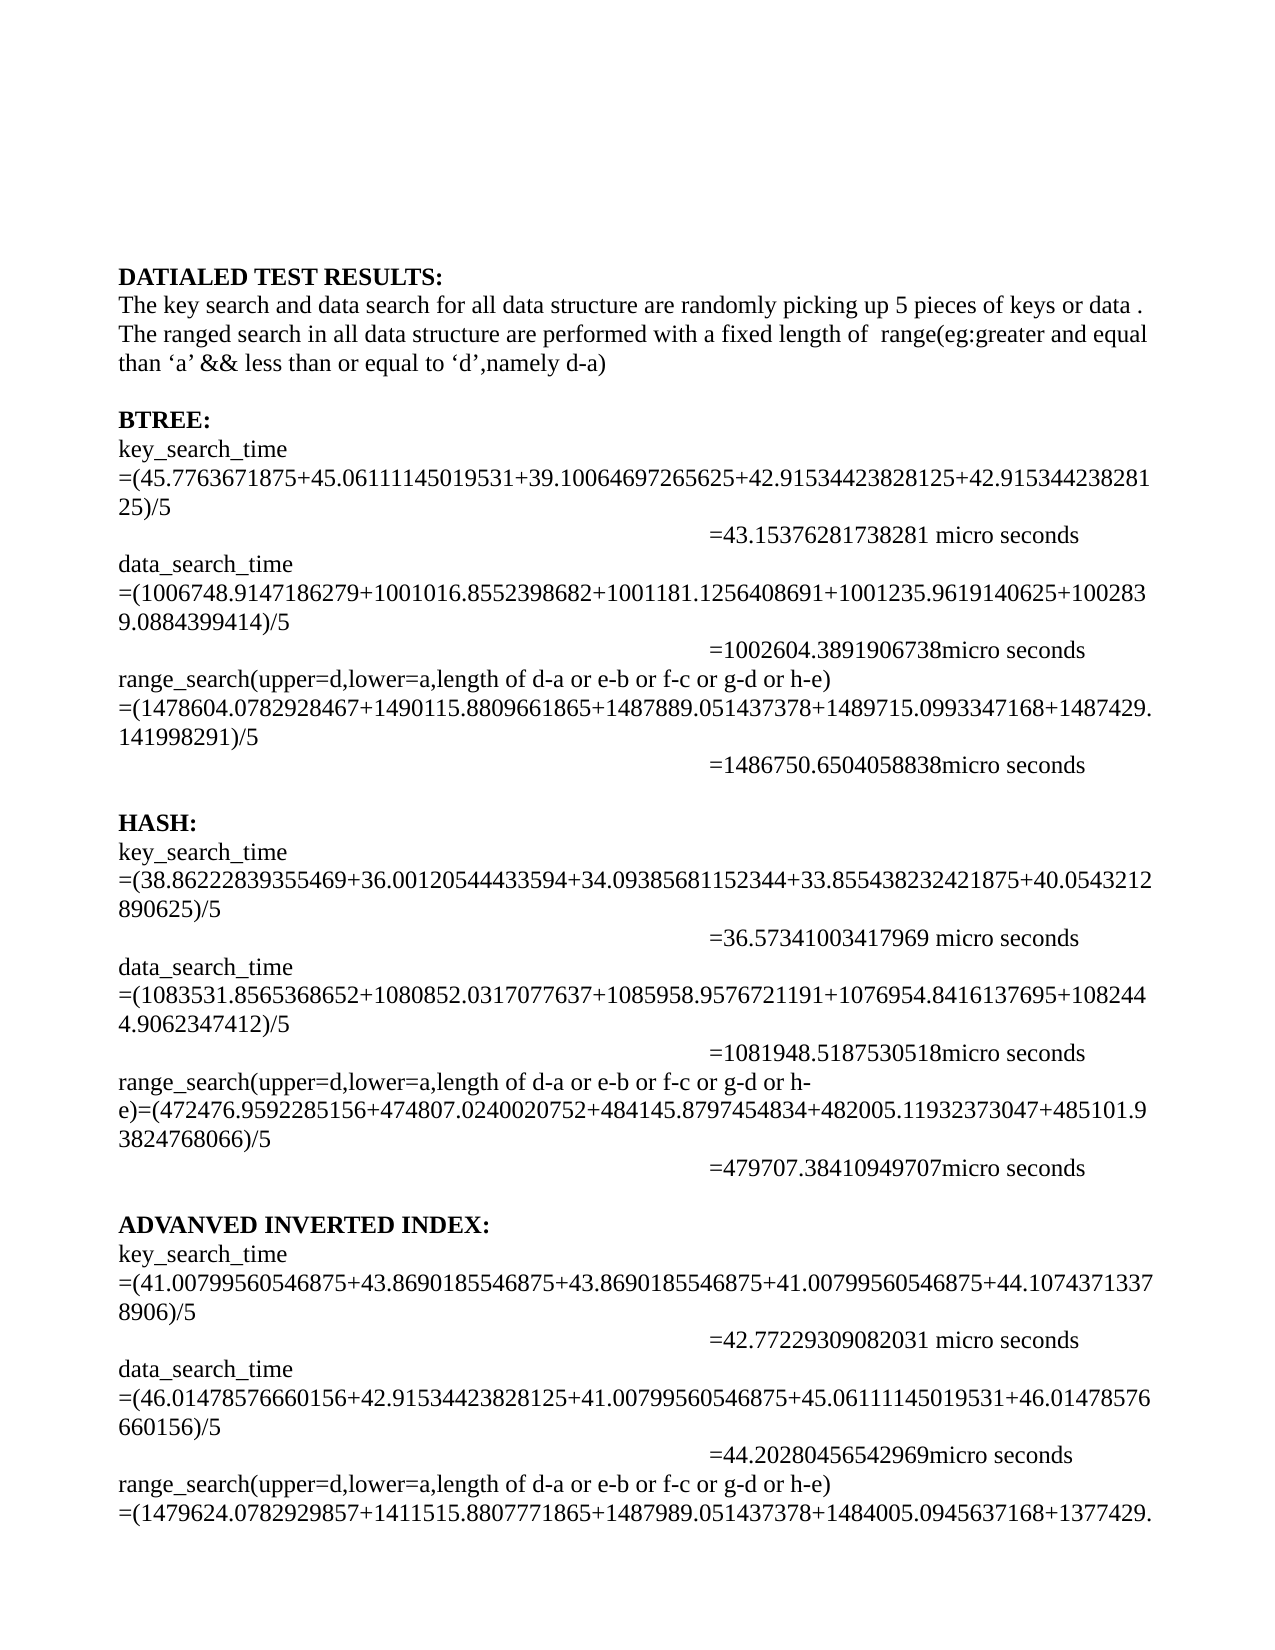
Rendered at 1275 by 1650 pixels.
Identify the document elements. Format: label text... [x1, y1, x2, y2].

text =44.20280456542969micro seconds [118, 1441, 1157, 1469]
text =1486750.6504058838micro seconds [118, 751, 1157, 779]
text =(41.00799560546875+43.8690185546875+43.8690185546875+41.00799560546875+44.10743713378906)/5 [118, 1268, 1157, 1326]
text BTREE: [118, 406, 1157, 434]
text DATIALED TEST RESULTS: [118, 262, 1157, 291]
text =(1478604.0782928467+1490115.8809661865+1487889.051437378+1489715.0993347168+1487429.141998291)/5 [118, 693, 1157, 751]
text =(46.01478576660156+42.91534423828125+41.00799560546875+45.06111145019531+46.01478576660156)/5 [118, 1383, 1157, 1441]
text key_search_time [118, 434, 1157, 463]
text ADVANVED INVERTED INDEX: [118, 1211, 1157, 1239]
text =(1083531.8565368652+1080852.0317077637+1085958.9576721191+1076954.8416137695+1082444.9062347412)/5 [118, 981, 1157, 1038]
text =42.77229309082031 micro seconds [118, 1326, 1157, 1354]
text =1002604.3891906738micro seconds [118, 636, 1157, 664]
text key_search_time [118, 1239, 1157, 1268]
text =43.15376281738281 micro seconds [118, 521, 1157, 549]
text =(1479624.0782929857+1411515.8807771865+1487989.051437378+1484005.0945637168+1377429. [118, 1498, 1157, 1527]
text range_search(upper=d,lower=a,length of d-a or e-b or f-c or g-d or h-e)=(472476.9592285156+474807.0240020752+484145.8797454834+482005.11932373047+485101.93824768066)/5 [118, 1067, 1157, 1153]
text data_search_time [118, 549, 1157, 578]
text =(1006748.9147186279+1001016.8552398682+1001181.1256408691+1001235.9619140625+1002839.0884399414)/5 [118, 578, 1157, 636]
text The ranged search in all data structure are performed with a fixed length of range(eg:greater and equal than ‘a’ && less than or equal to ‘d’,namely d-a) [118, 319, 1157, 377]
text =36.57341003417969 micro seconds [118, 923, 1157, 952]
text =479707.38410949707micro seconds [118, 1153, 1157, 1182]
text =1081948.5187530518micro seconds [118, 1038, 1157, 1067]
text HASH: [118, 808, 1157, 837]
text =(45.7763671875+45.06111145019531+39.10064697265625+42.91534423828125+42.91534423828125)/5 [118, 463, 1157, 521]
text data_search_time [118, 1354, 1157, 1383]
text range_search(upper=d,lower=a,length of d-a or e-b or f-c or g-d or h-e) [118, 1469, 1157, 1498]
text range_search(upper=d,lower=a,length of d-a or e-b or f-c or g-d or h-e) [118, 664, 1157, 693]
text =(38.86222839355469+36.00120544433594+34.09385681152344+33.855438232421875+40.0543212890625)/5 [118, 866, 1157, 923]
text key_search_time [118, 837, 1157, 866]
text data_search_time [118, 952, 1157, 981]
text The key search and data search for all data structure are randomly picking up 5 pieces of keys or data . [118, 291, 1157, 319]
